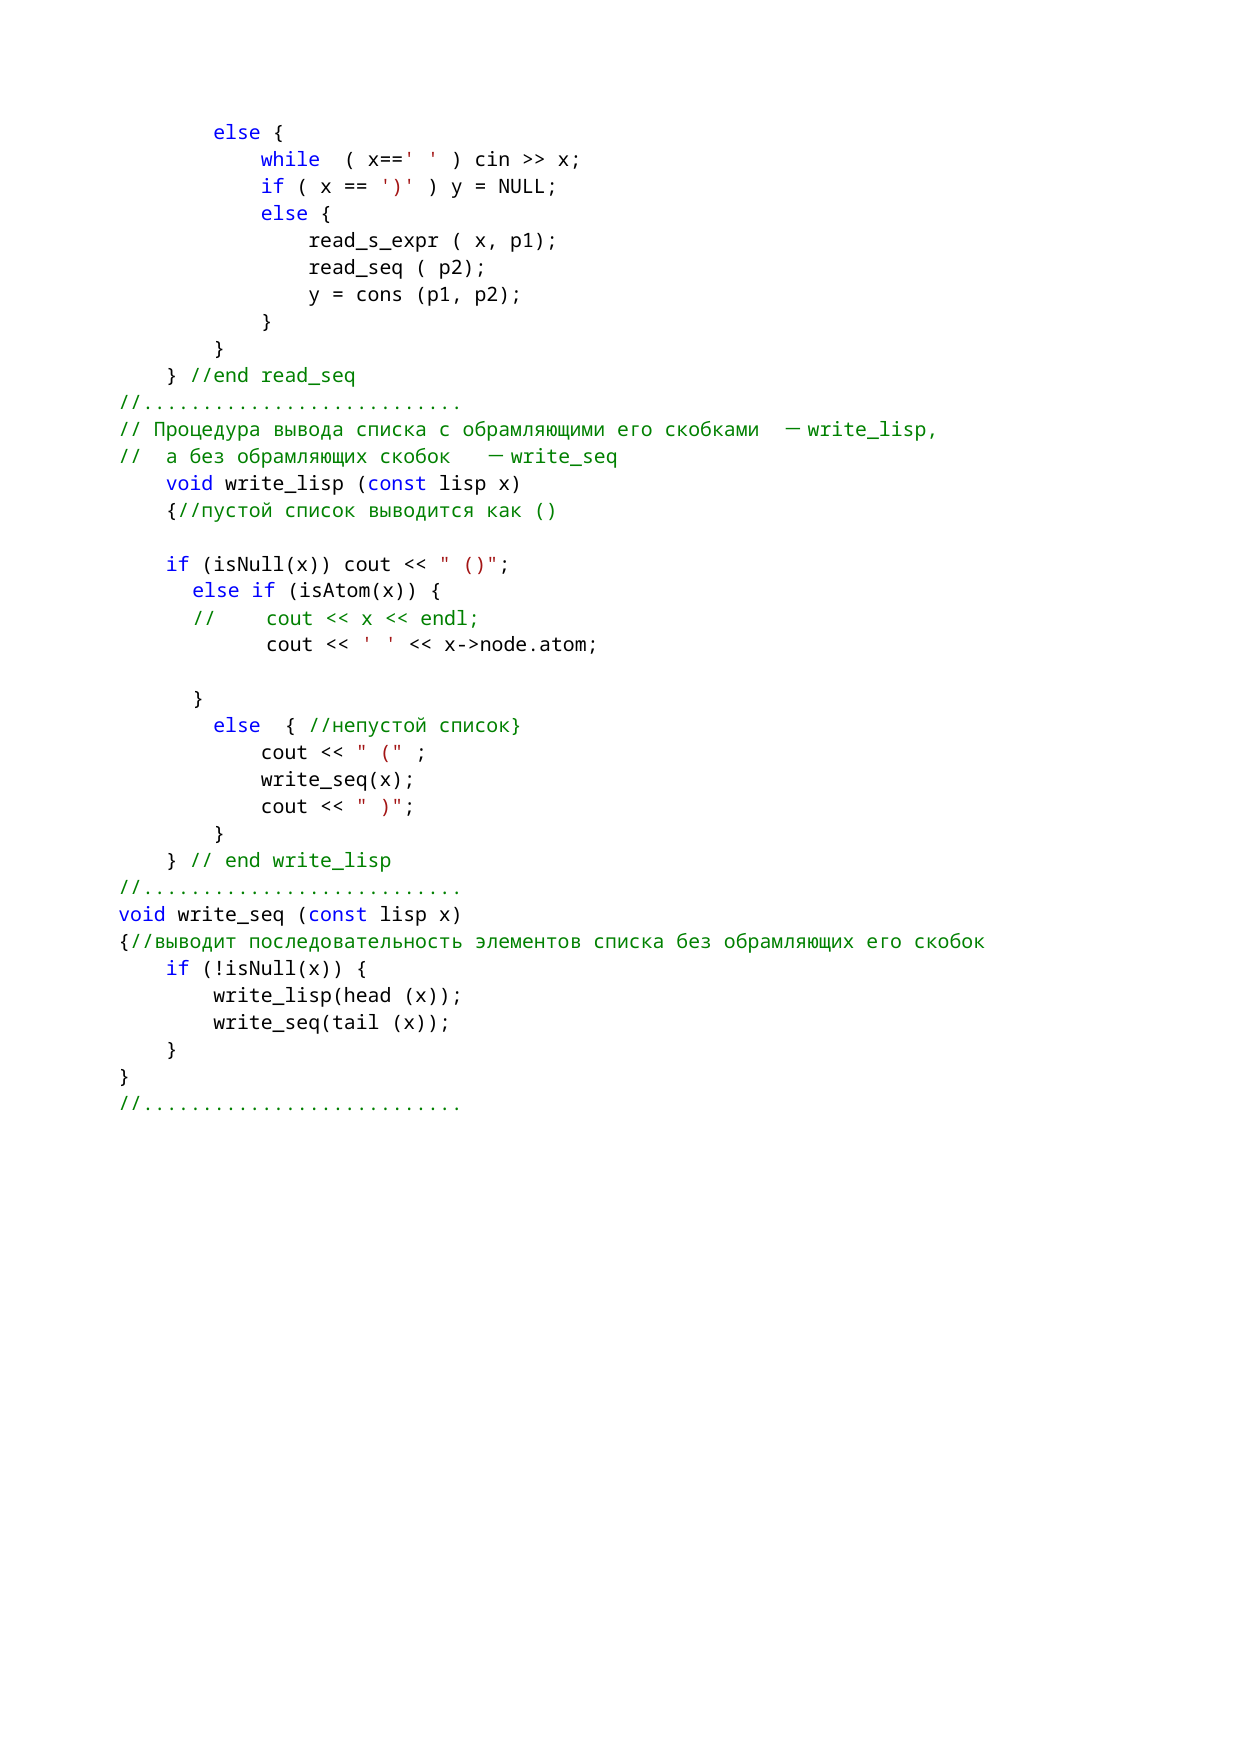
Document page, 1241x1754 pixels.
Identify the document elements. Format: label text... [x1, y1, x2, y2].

text if (!isNull(x)) { [118, 954, 1122, 981]
text } [118, 1035, 1122, 1062]
text cout << " )"; [118, 793, 1122, 819]
text else if (isAtom(x)) { [118, 577, 1122, 604]
text read_s_expr ( x, p1); [118, 226, 1122, 253]
text void write_lisp (const lisp x) [118, 469, 1122, 496]
text } [118, 685, 1122, 712]
text write_seq(tail (x)); [118, 1008, 1122, 1035]
text } [118, 334, 1122, 361]
text while ( x==' ' ) cin >> x; [118, 145, 1122, 172]
text //........................... [118, 873, 1122, 901]
text //........................... [118, 1089, 1122, 1116]
text {//пустой список выводится как () [118, 496, 1122, 523]
text // cout << x << endl; [118, 604, 1122, 631]
text cout << ' ' << x->node.atom; [118, 631, 1122, 658]
text y = cons (p1, p2); [118, 280, 1122, 307]
text } [118, 307, 1122, 334]
text {//выводит последовательность элементов списка без обрамляющих его скобок [118, 927, 1122, 954]
text else { [118, 199, 1122, 226]
text } [118, 819, 1122, 847]
text write_lisp(head (x)); [118, 981, 1122, 1008]
text read_seq ( p2); [118, 253, 1122, 280]
text // а без обрамляющих скобок － write_seq [118, 442, 1122, 469]
text // Процедура вывода списка с обрамляющими его скобками － write_lisp, [118, 415, 1122, 442]
text void write_seq (const lisp x) [118, 901, 1122, 927]
text } //end read_seq [118, 361, 1122, 388]
text //........................... [118, 388, 1122, 415]
text else { [118, 118, 1122, 145]
text } [118, 1062, 1122, 1089]
text write_seq(x); [118, 766, 1122, 793]
text else { //непустой список} [118, 712, 1122, 739]
text if (isNull(x)) cout << " ()"; [118, 550, 1122, 577]
text cout << " (" ; [118, 739, 1122, 766]
text if ( x == ')' ) y = NULL; [118, 172, 1122, 199]
text } // end write_lisp [118, 847, 1122, 873]
